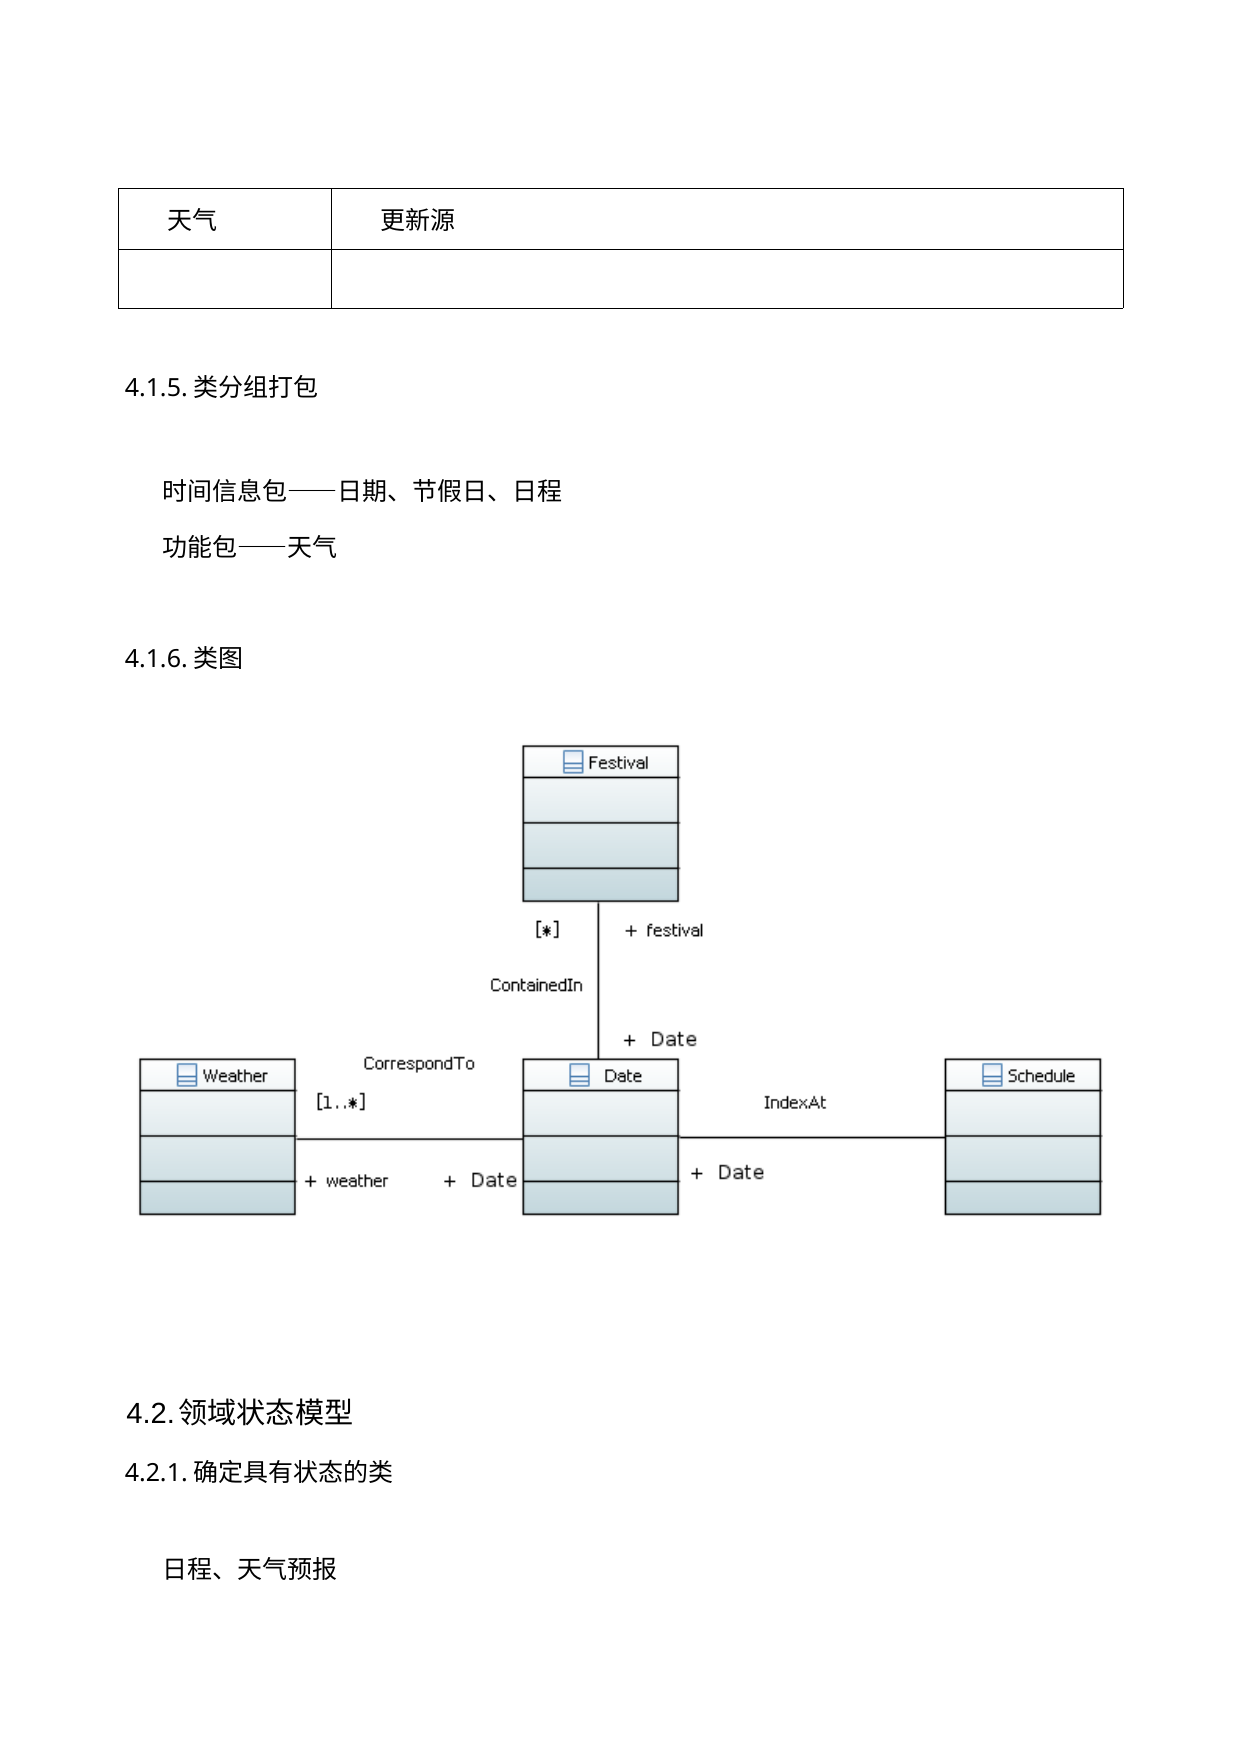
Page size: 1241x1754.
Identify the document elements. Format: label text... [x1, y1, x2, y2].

table_cell [332, 250, 1123, 307]
subtitle 确定具有状态的类 [118, 1452, 1122, 1488]
subtitle 类分组打包 [118, 368, 1122, 404]
table_cell [119, 250, 331, 307]
subtitle 领域状态模型 [118, 1389, 1122, 1432]
table_cell 天气 [119, 189, 331, 249]
text 功能包——天气 [118, 528, 1122, 564]
subtitle 类图 [118, 638, 1122, 674]
text 时间信息包——日期、节假日、日程 [118, 472, 1122, 508]
table_cell 更新源 [332, 189, 1123, 249]
text 日程、天气预报 [118, 1549, 1122, 1586]
picture [124, 730, 1117, 1231]
